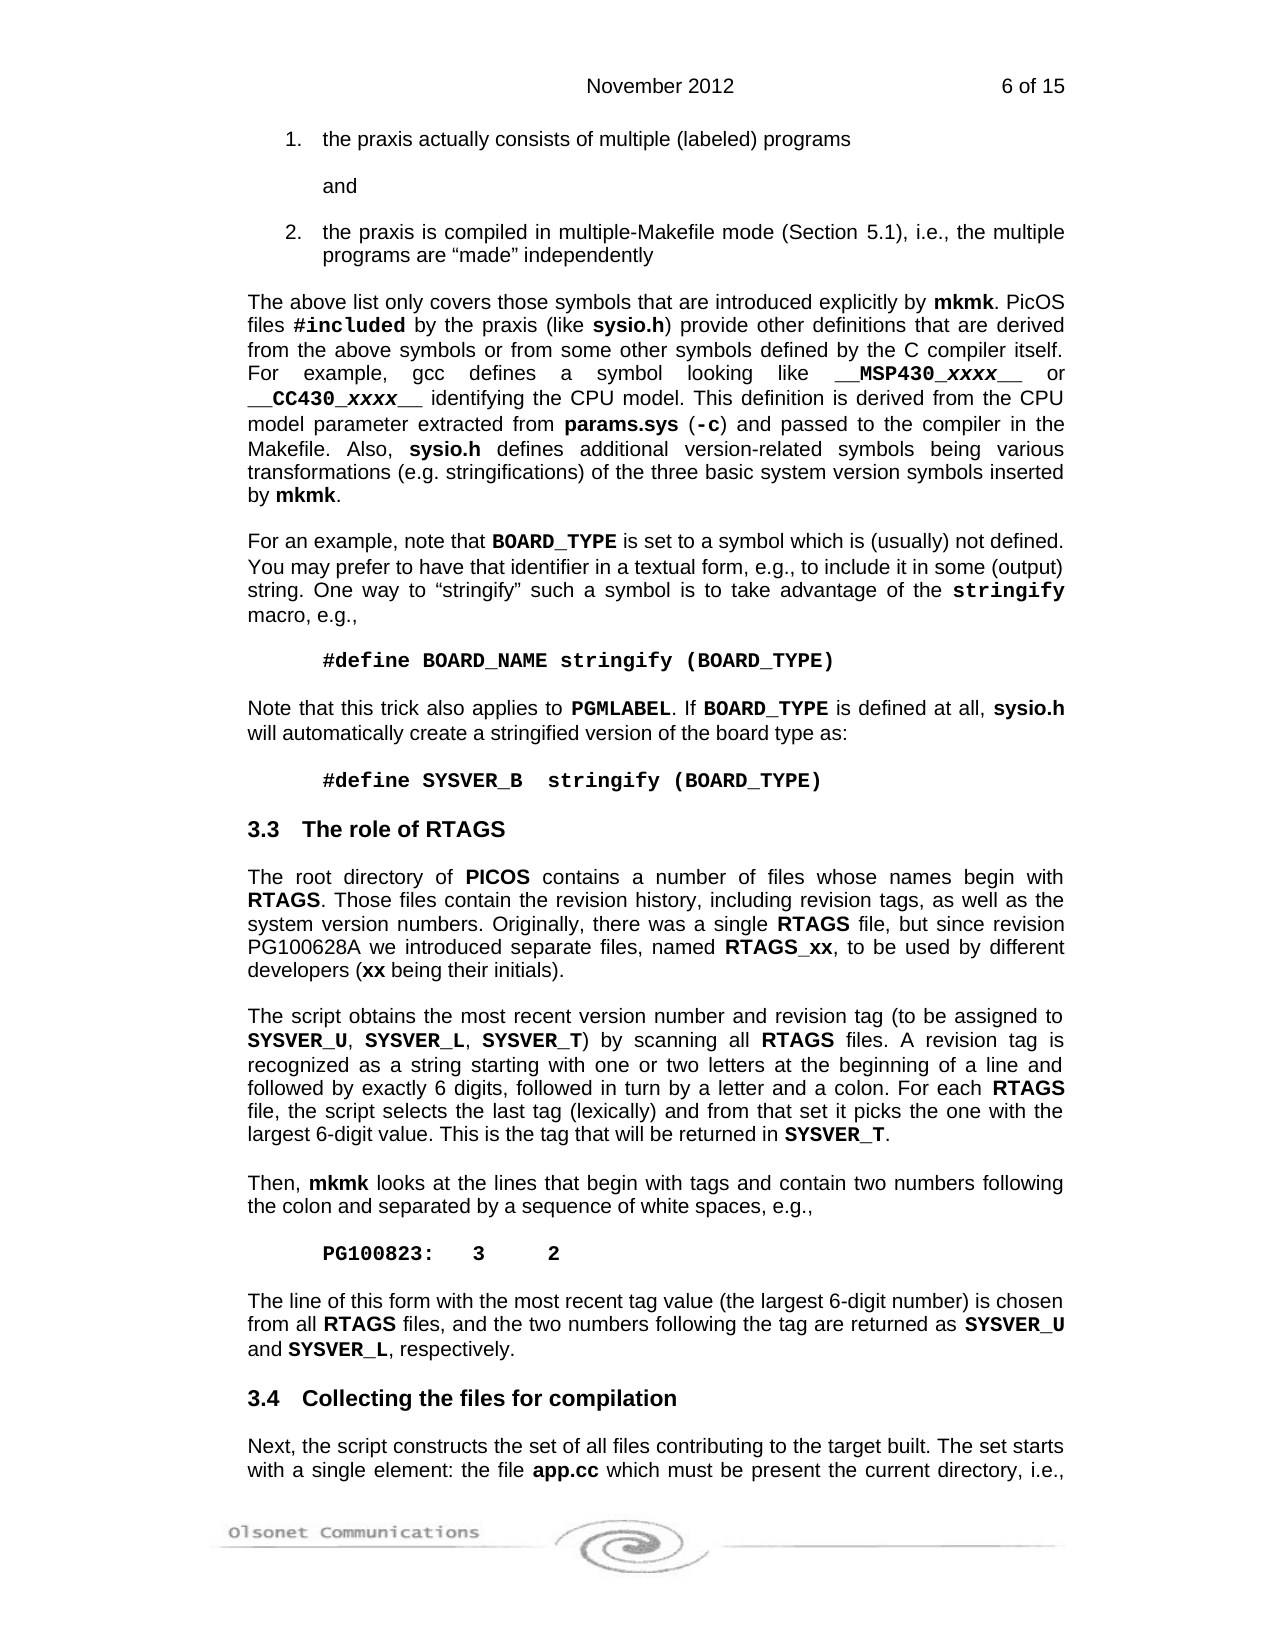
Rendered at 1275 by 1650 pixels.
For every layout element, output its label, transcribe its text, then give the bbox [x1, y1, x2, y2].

text PG100823: 3 2 [247, 1241, 1065, 1266]
picture [210, 1504, 1065, 1596]
text Note that this trick also applies to PGMLABEL. If BOARD_TYPE is defined at all, sysio.h will automatically create a stringified version of the board type as: [247, 697, 1065, 745]
text Next, the script constructs the set of all files contributing to the target built. The set starts with a single element: the file app.cc which must be present the current directory, i.e., [247, 1435, 1065, 1481]
list the praxis is compiled in multiple-Makefile mode (Section 5.1), i.e., the multiple programs are “made” independently [285, 221, 1065, 267]
text The line of this form with the most recent tag value (the largest 6-digit number) is chosen from all RTAGS files, and the two numbers following the tag are returned as SYSVER_U and SYSVER_L, respectively. [247, 1289, 1065, 1363]
subtitle Collecting the files for compilation [247, 1386, 1065, 1412]
subtitle The role of RTAGS [247, 817, 1065, 842]
list and [285, 174, 1065, 197]
text The above list only covers those symbols that are introduced explicitly by mkmk. PicOS files #included by the praxis (like sysio.h) provide other definitions that are derived from the above symbols or from some other symbols defined by the C compiler itself. For example, gcc defines a symbol looking like __MSP430_xxxx__ or __CC430_xxxx__ identifying the CPU model. This definition is derived from the CPU model parameter extracted from params.sys (-c) and passed to the compiler in the Makefile. Also, sysio.h defines additional version-related symbols being various transformations (e.g. stringifications) of the three basic system version symbols inserted by mkmk. [247, 290, 1065, 507]
text Then, mkmk looks at the lines that begin with tags and contain two numbers following the colon and separated by a sequence of white spaces, e.g., [247, 1171, 1065, 1218]
text #define BOARD_NAME stringify (BOARD_TYPE) [247, 650, 1065, 674]
text For an example, note that BOARD_TYPE is set to a symbol which is (usually) not defined. You may prefer to have that identifier in a textual form, e.g., to include it in some (output) string. One way to “stringify” such a symbol is to take advantage of the stringify macro, e.g., [247, 530, 1065, 627]
text #define SYSVER_B stringify (BOARD_TYPE) [247, 768, 1065, 793]
text The root directory of PICOS contains a number of files whose names begin with RTAGS. Those files contain the revision history, including revision tags, as well as the system version numbers. Originally, there was a single RTAGS file, but since revision PG100628A we introduced separate files, named RTAGS_xx, to be used by different developers (xx being their initials). [247, 866, 1065, 982]
list the praxis actually consists of multiple (labeled) programs [285, 128, 1065, 151]
text The script obtains the most recent version number and revision tag (to be assigned to SYSVER_U, SYSVER_L, SYSVER_T) by scanning all RTAGS files. A revision tag is recognized as a string starting with one or two letters at the beginning of a line and followed by exactly 6 digits, followed in turn by a letter and a colon. For each RTAGS file, the script selects the last tag (lexically) and from that set it picks the one with the largest 6-digit value. This is the tag that will be returned in SYSVER_T. [247, 1005, 1065, 1148]
